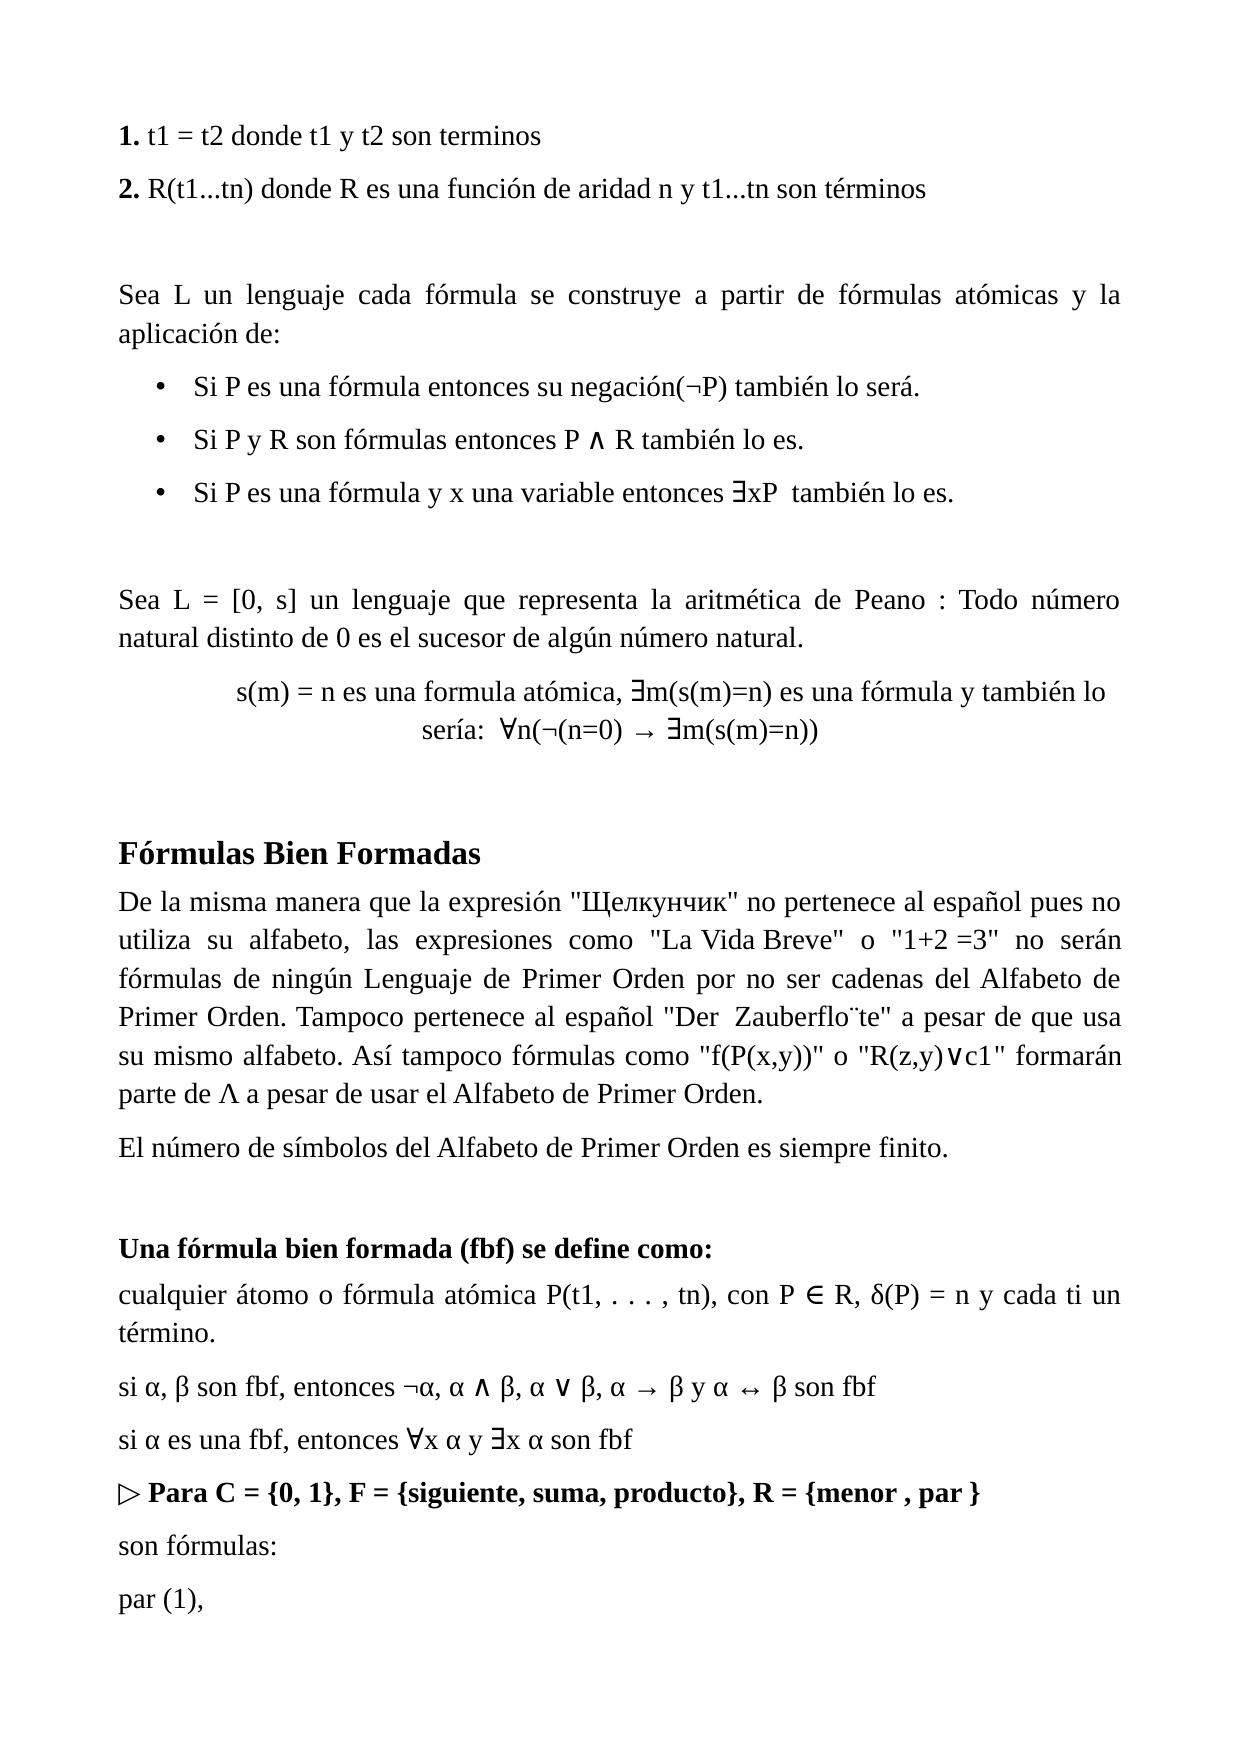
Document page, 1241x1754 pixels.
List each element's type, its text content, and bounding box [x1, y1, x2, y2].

text son fórmulas: [118, 1528, 1122, 1562]
text 1. t1 = t2 donde t1 y t2 son terminos [118, 118, 1122, 152]
list Si P y R son fórmulas entonces P ∧ R también lo es. [156, 422, 1122, 456]
text cualquier átomo o fórmula atómica P(t1, . . . , tn), con P ∈ R, δ(P) = n y cada ti un término. [118, 1277, 1122, 1349]
text Sea L = [0, s] un lenguaje que representa la aritmética de Peano : Todo número natural distinto de 0 es el sucesor de algún número natural. [118, 582, 1122, 654]
text 2. R(t1...tn) donde R es una función de aridad n y t1...tn son términos [118, 171, 1122, 205]
text El número de símbolos del Alfabeto de Primer Orden es siempre finito. [118, 1130, 1122, 1163]
text par (1), [118, 1581, 1122, 1615]
list Si P es una fórmula y x una variable entonces ∃xP también lo es. [156, 476, 1122, 509]
text Sea L un lenguaje cada fórmula se construye a partir de fórmulas atómicas y la aplicación de: [118, 277, 1122, 349]
text ▷ Para C = {0, 1}, F = {siguiente, suma, producto}, R = {menor , par } [118, 1475, 1122, 1508]
subtitle Fórmulas Bien Formadas [118, 833, 1122, 871]
text De la misma manera que la expresión "Щелкунчик" no pertenece al español pues no utiliza su alfabeto, las expresiones como "La Vida Breve" o "1+2 =3" no serán fórmulas de ningún Lenguaje de Primer Orden por no ser cadenas del Alfabeto de Primer Orden. Tampoco pertenece al español "Der Zauberflo¨te" a pesar de que usa su mismo alfabeto. Así tampoco fórmulas como "f(P(x,y))" o "R(z,y)∨c1​" formarán parte de Λ a pesar de usar el Alfabeto de Primer Orden. [118, 884, 1122, 1110]
subtitle Una fórmula bien formada (fbf) se define como: [118, 1231, 1122, 1264]
text s(m) = n es una formula atómica, ∃m(s(m)=n) es una fórmula y también lo sería: ∀n(¬(n=0) → ∃m(s(m)=n)) [118, 674, 1122, 746]
text si α es una fbf, entonces ∀x α y ∃x α son fbf [118, 1422, 1122, 1455]
text si α, β son fbf, entonces ¬α, α ∧ β, α ∨ β, α → β y α ↔ β son fbf [118, 1369, 1122, 1402]
list Si P es una fórmula entonces su negación(¬P) también lo será. [156, 369, 1122, 403]
